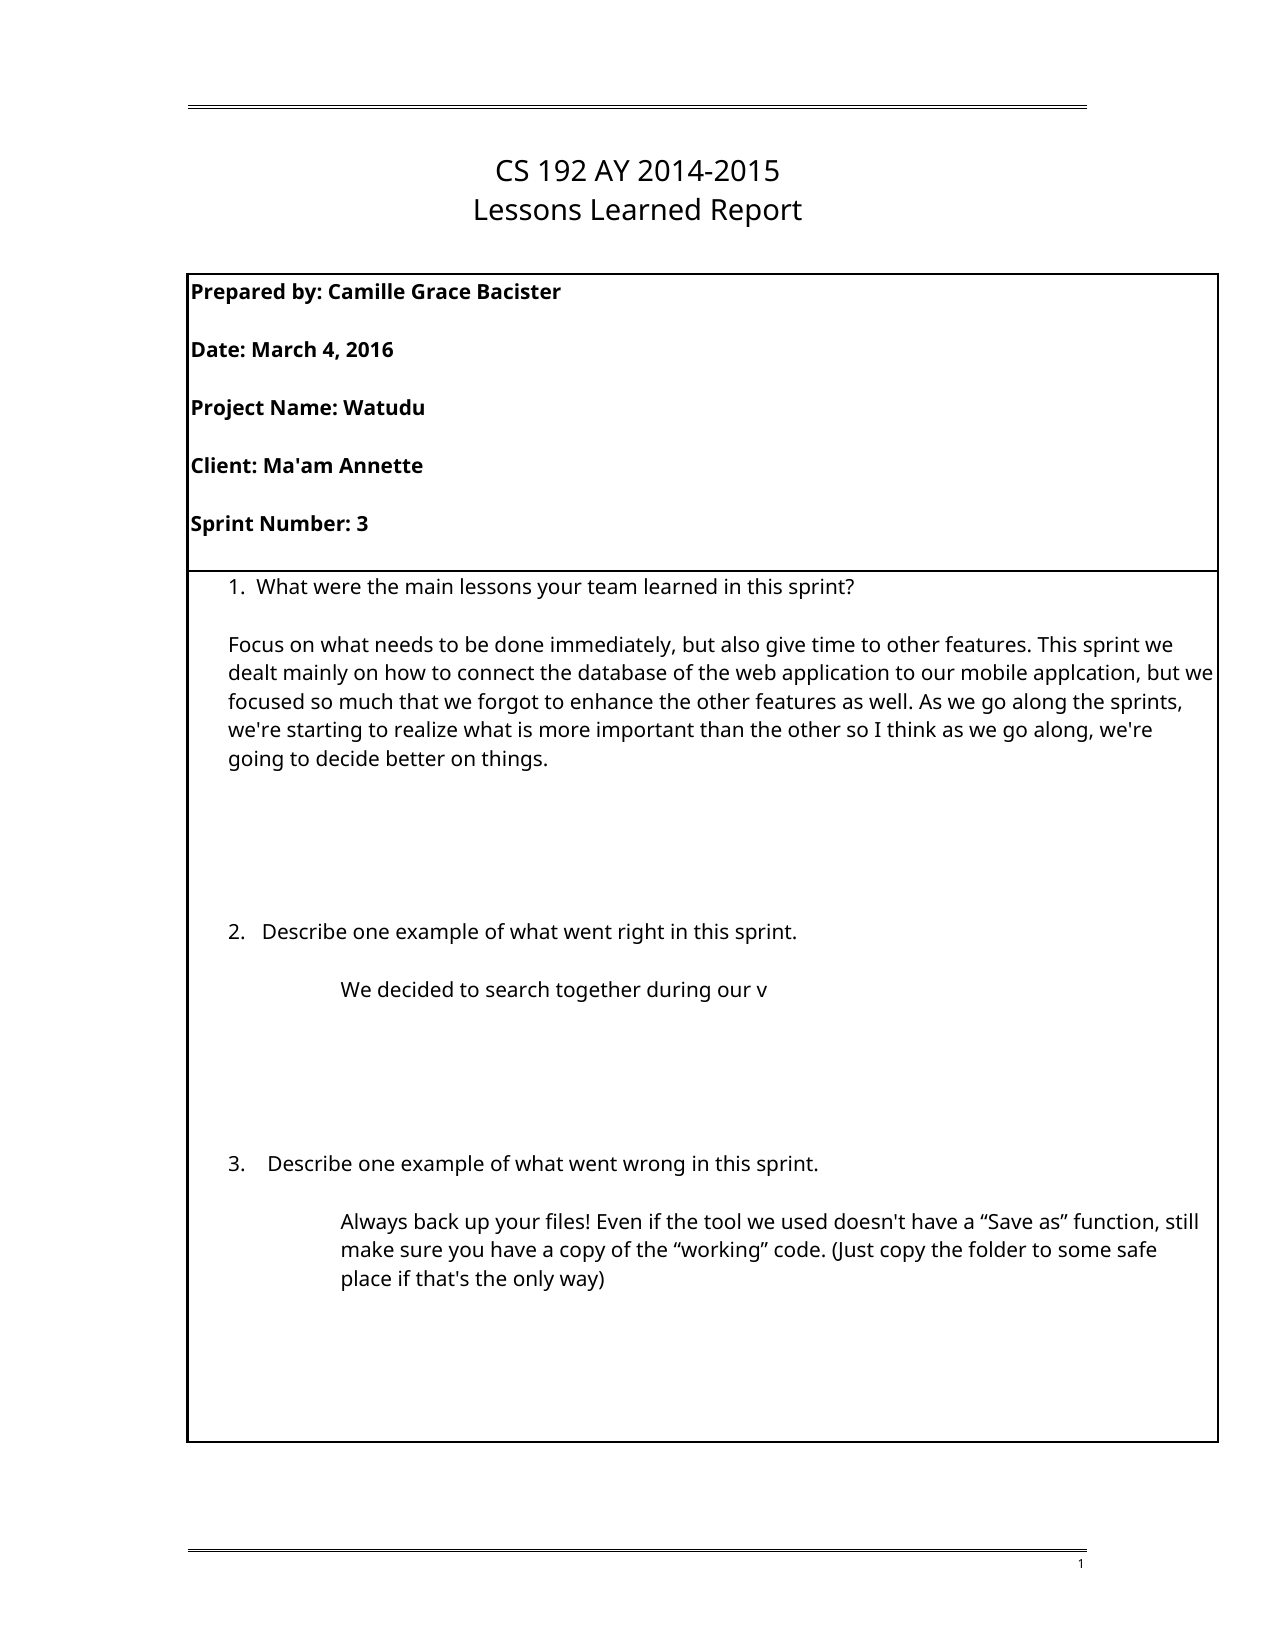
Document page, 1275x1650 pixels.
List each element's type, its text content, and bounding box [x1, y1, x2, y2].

text CS 192 AY 2014-2015 [187, 150, 1087, 190]
table_cell 1. What were the main lessons your team learned in this sprint? Focus on what needs to be done immediately, but also give time to other features. This sprint we dealt mainly on how to connect the database of the web application to our mobile applcation, but we focused so much that we forgot to enhance the other features as well. As we go along the sprints, we're starting to realize what is more important than the other so I think as we go along, we're going to decide better on things. 2. Describe one example of what went right in this sprint. We decided to search together during our v 3. Describe one example of what went wrong in this sprint. Always back up your files! Even if the tool we used doesn't have a “Save as” function, still make sure you have a copy of the “working” code. (Just copy the folder to some safe place if that's the only way) [189, 572, 1217, 1441]
text Lessons Learned Report [187, 190, 1087, 229]
table_header Prepared by: Camille Grace Bacister Date: March 4, 2016 Project Name: Watudu Client: Ma'am Annette Sprint Number: 3 [189, 275, 1217, 570]
